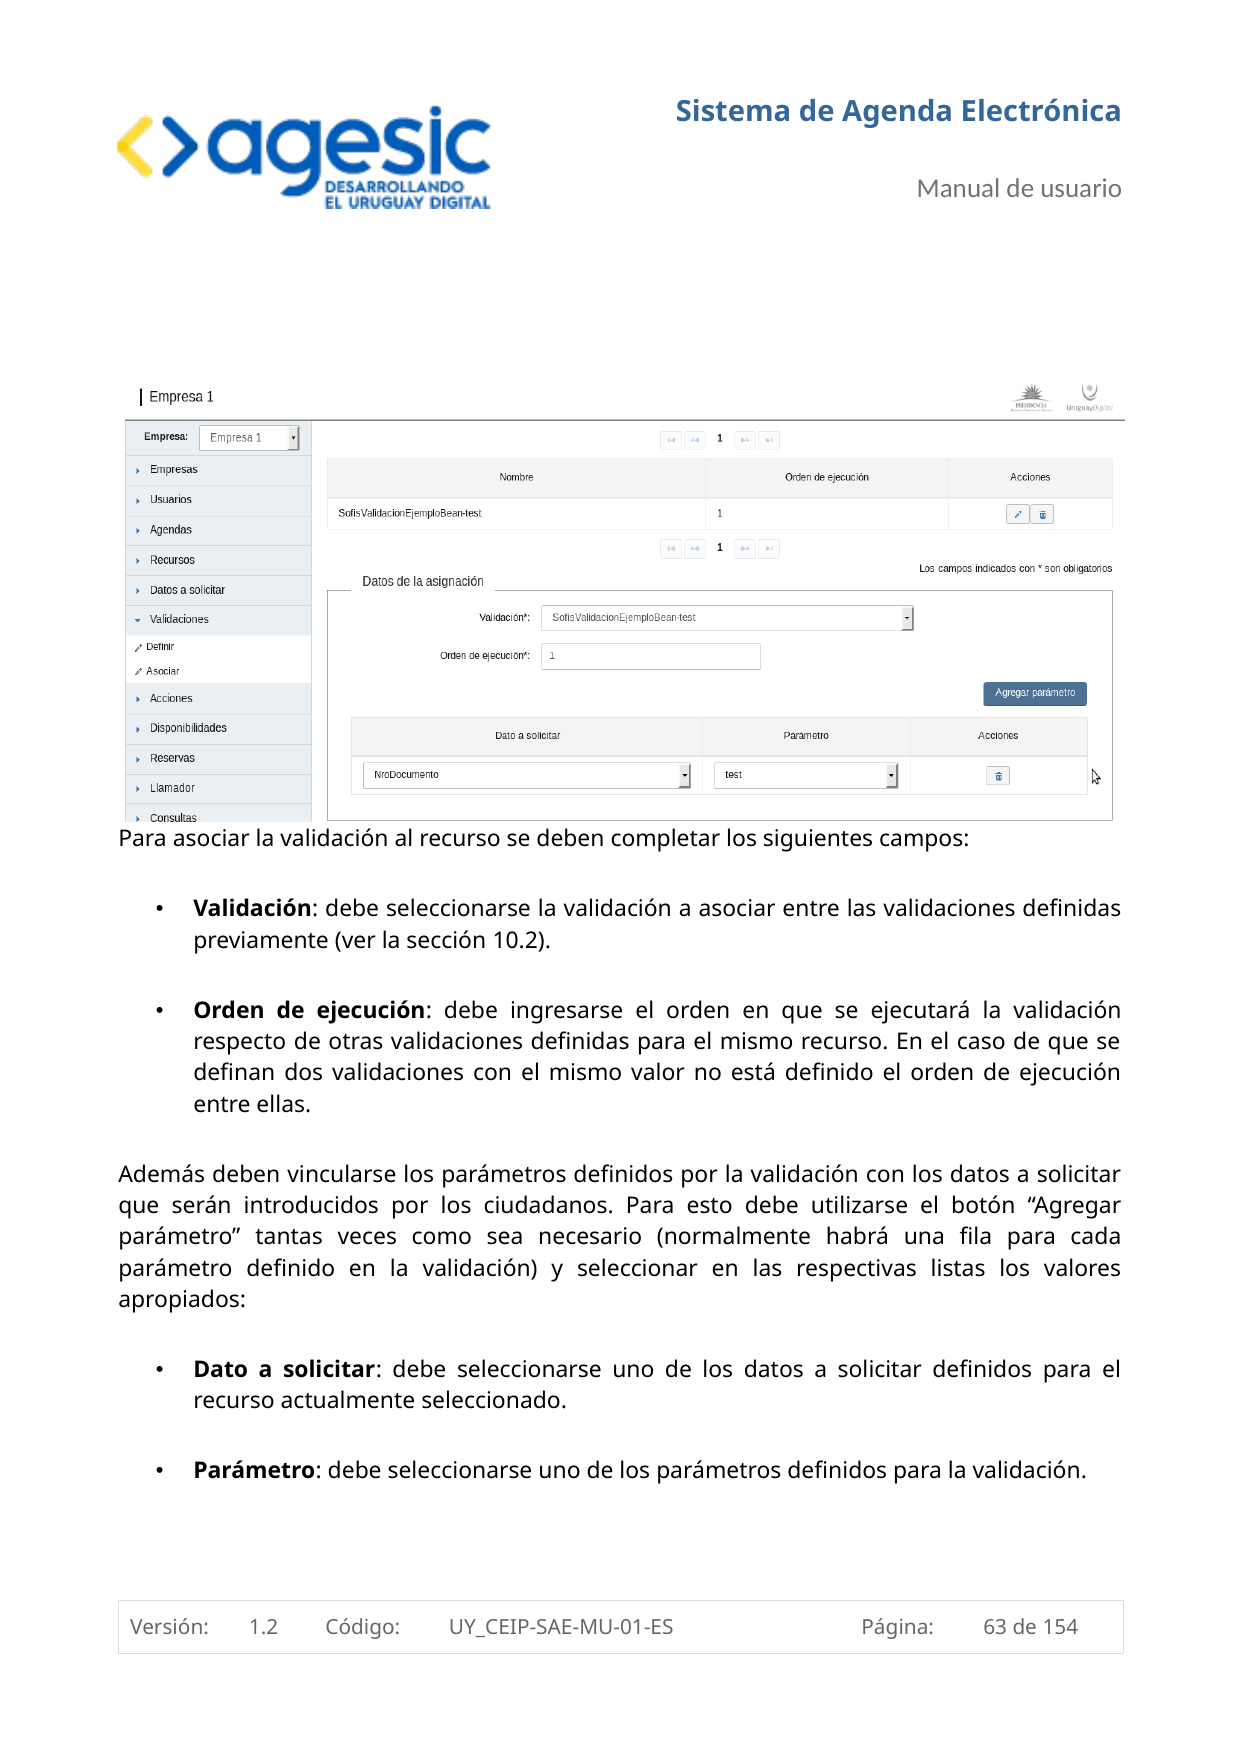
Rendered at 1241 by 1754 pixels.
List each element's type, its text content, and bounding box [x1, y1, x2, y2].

text Para asociar la validación al recurso se deben completar los siguientes campos: [118, 386, 1122, 853]
list Parámetro: debe seleccionarse uno de los parámetros definidos para la validación. [156, 1454, 1122, 1486]
list Dato a solicitar: debe seleccionarse uno de los datos a solicitar definidos para el recurso actualmente seleccionado. [156, 1353, 1122, 1415]
text Además deben vincularse los parámetros definidos por la validación con los datos a solicitar que serán introducidos por los ciudadanos. Para esto debe utilizarse el botón “Agregar parámetro” tantas veces como sea necesario (normalmente habrá una fila para cada parámetro definido en la validación) y seleccionar en las respectivas listas los valores apropiados: [118, 1158, 1122, 1314]
picture [116, 105, 492, 209]
list Orden de ejecución: debe ingresarse el orden en que se ejecutará la validación respecto de otras validaciones definidas para el mismo recurso. En el caso de que se definan dos validaciones con el mismo valor no está definido el orden de ejecución entre ellas. [156, 994, 1122, 1119]
picture [126, 377, 1125, 822]
list Validación: debe seleccionarse la validación a asociar entre las validaciones definidas previamente (ver la sección 10.2). [156, 892, 1122, 955]
